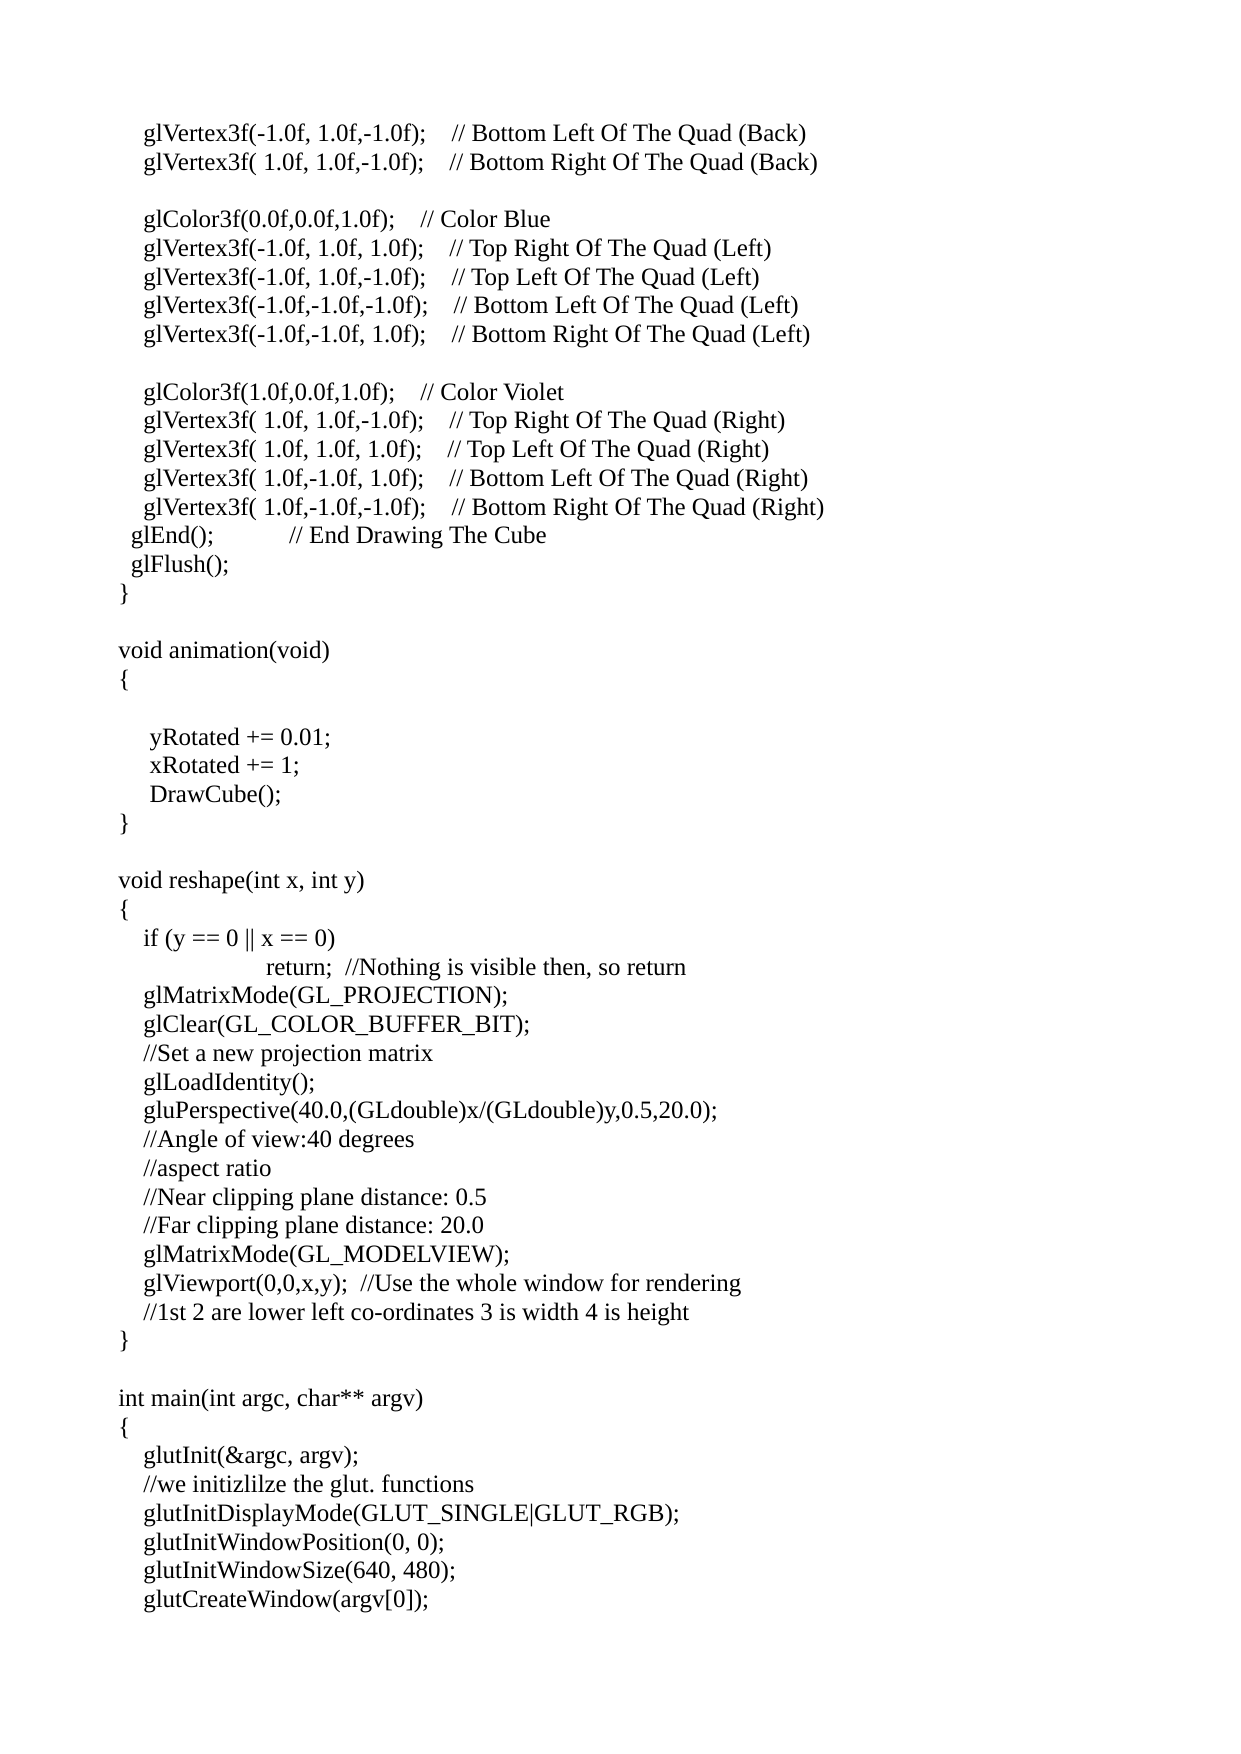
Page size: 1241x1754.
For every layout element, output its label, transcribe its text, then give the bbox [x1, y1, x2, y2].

text glVertex3f( 1.0f,-1.0f,-1.0f); // Bottom Right Of The Quad (Right) [118, 492, 1122, 521]
text void animation(void) [118, 636, 1122, 664]
text gluPerspective(40.0,(GLdouble)x/(GLdouble)y,0.5,20.0); [118, 1096, 1122, 1124]
text glutInitDisplayMode(GLUT_SINGLE|GLUT_RGB); [118, 1498, 1122, 1527]
text { [118, 894, 1122, 923]
text if (y == 0 || x == 0) [118, 923, 1122, 952]
text glMatrixMode(GL_MODELVIEW); [118, 1239, 1122, 1268]
text glFlush(); [118, 549, 1122, 578]
text glVertex3f( 1.0f, 1.0f, 1.0f); // Top Left Of The Quad (Right) [118, 434, 1122, 463]
text //Near clipping plane distance: 0.5 [118, 1182, 1122, 1211]
text glViewport(0,0,x,y); //Use the whole window for rendering [118, 1268, 1122, 1297]
text glVertex3f( 1.0f, 1.0f,-1.0f); // Top Right Of The Quad (Right) [118, 406, 1122, 434]
text glColor3f(0.0f,0.0f,1.0f); // Color Blue [118, 204, 1122, 233]
text //Far clipping plane distance: 20.0 [118, 1211, 1122, 1239]
text void reshape(int x, int y) [118, 866, 1122, 894]
text glMatrixMode(GL_PROJECTION); [118, 981, 1122, 1009]
text glColor3f(1.0f,0.0f,1.0f); // Color Violet [118, 377, 1122, 406]
text glVertex3f(-1.0f, 1.0f,-1.0f); // Top Left Of The Quad (Left) [118, 262, 1122, 291]
text } [118, 1326, 1122, 1354]
text glutInitWindowPosition(0, 0); [118, 1527, 1122, 1556]
text } [118, 808, 1122, 837]
text DrawCube(); [118, 779, 1122, 808]
text int main(int argc, char** argv) [118, 1383, 1122, 1412]
text glutCreateWindow(argv[0]); [118, 1584, 1122, 1613]
text glVertex3f(-1.0f,-1.0f, 1.0f); // Bottom Right Of The Quad (Left) [118, 319, 1122, 348]
text glutInit(&argc, argv); [118, 1441, 1122, 1469]
text glClear(GL_COLOR_BUFFER_BIT); [118, 1009, 1122, 1038]
text { [118, 664, 1122, 693]
text glVertex3f( 1.0f, 1.0f,-1.0f); // Bottom Right Of The Quad (Back) [118, 147, 1122, 176]
text glVertex3f( 1.0f,-1.0f, 1.0f); // Bottom Left Of The Quad (Right) [118, 463, 1122, 492]
text yRotated += 0.01; [118, 722, 1122, 751]
text } [118, 578, 1122, 607]
text glLoadIdentity(); [118, 1067, 1122, 1096]
text //Angle of view:40 degrees [118, 1124, 1122, 1153]
text glVertex3f(-1.0f, 1.0f, 1.0f); // Top Right Of The Quad (Left) [118, 233, 1122, 262]
text //we initizlilze the glut. functions [118, 1469, 1122, 1498]
text return; //Nothing is visible then, so return [118, 952, 1122, 981]
text //Set a new projection matrix [118, 1038, 1122, 1067]
text //1st 2 are lower left co-ordinates 3 is width 4 is height [118, 1297, 1122, 1326]
text xRotated += 1; [118, 751, 1122, 779]
text glVertex3f(-1.0f, 1.0f,-1.0f); // Bottom Left Of The Quad (Back) [118, 118, 1122, 147]
text glutInitWindowSize(640, 480); [118, 1556, 1122, 1584]
text { [118, 1412, 1122, 1441]
text glEnd(); // End Drawing The Cube [118, 521, 1122, 549]
text glVertex3f(-1.0f,-1.0f,-1.0f); // Bottom Left Of The Quad (Left) [118, 291, 1122, 319]
text //aspect ratio [118, 1153, 1122, 1182]
